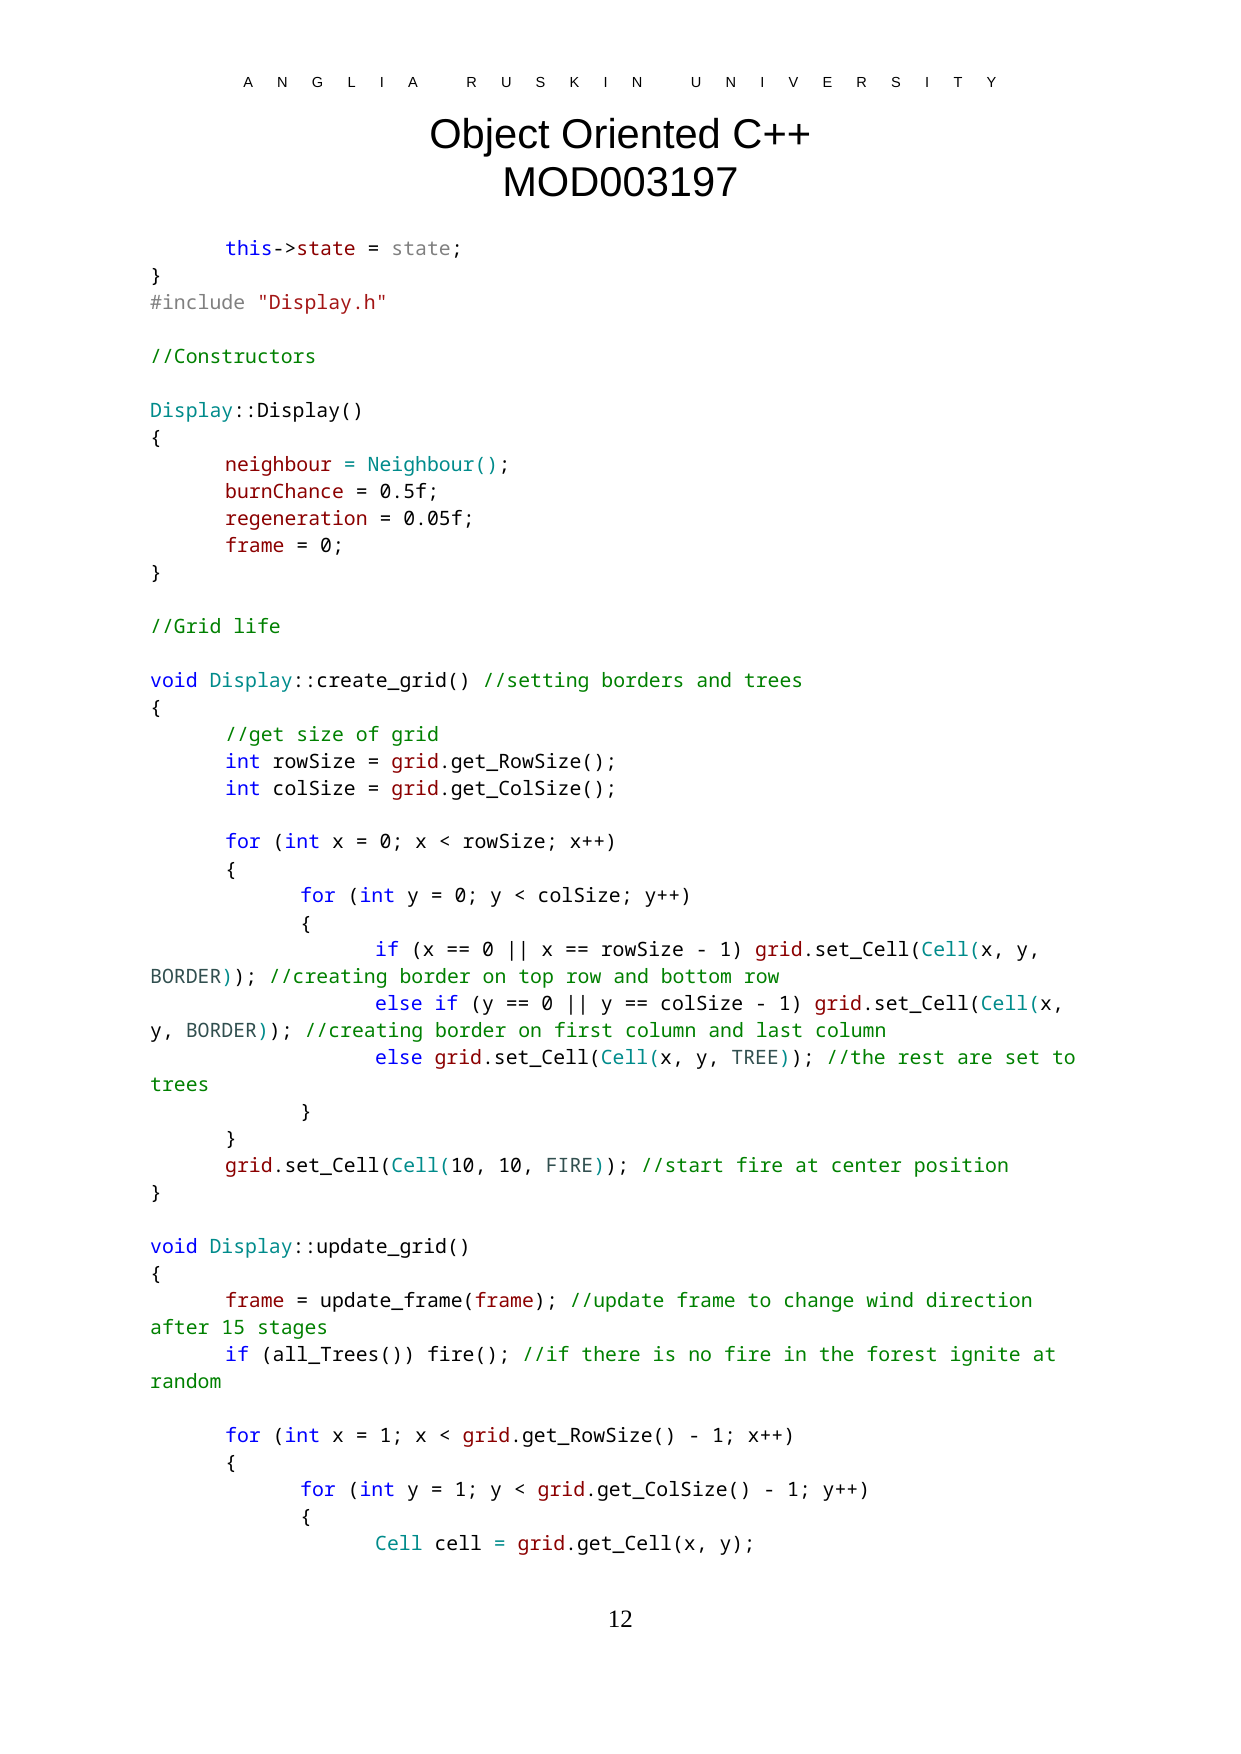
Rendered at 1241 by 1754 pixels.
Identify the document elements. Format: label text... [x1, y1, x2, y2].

text int colSize = grid.get_ColSize(); [150, 774, 1090, 801]
text grid.set_Cell(Cell(10, 10, FIRE)); //start fire at center position [150, 1152, 1090, 1178]
text { [150, 1448, 1090, 1475]
text } [150, 1178, 1090, 1206]
text frame = update_frame(frame); //update frame to change wind direction after 15 stages [150, 1286, 1090, 1340]
text for (int x = 1; x < grid.get_RowSize() - 1; x++) [150, 1421, 1090, 1448]
text } [150, 558, 1090, 585]
text if (all_Trees()) fire(); //if there is no fire in the forest ignite at random [150, 1340, 1090, 1394]
text { [150, 1502, 1090, 1529]
text regeneration = 0.05f; [150, 504, 1090, 531]
text for (int x = 0; x < rowSize; x++) [150, 828, 1090, 855]
text frame = 0; [150, 531, 1090, 558]
text void Display::update_grid() [150, 1232, 1090, 1259]
text } [150, 261, 1090, 288]
text } [150, 1124, 1090, 1152]
text if (x == 0 || x == rowSize - 1) grid.set_Cell(Cell(x, y, BORDER)); //creating border on top row and bottom row [150, 936, 1090, 990]
text int rowSize = grid.get_RowSize(); [150, 747, 1090, 774]
text void Display::create_grid() //setting borders and trees [150, 666, 1090, 693]
text { [150, 909, 1090, 936]
text } [150, 1098, 1090, 1124]
text { [150, 693, 1090, 720]
text neighbour = Neighbour(); [150, 450, 1090, 477]
text { [150, 1259, 1090, 1286]
text for (int y = 0; y < colSize; y++) [150, 882, 1090, 909]
text //Constructors [150, 342, 1090, 369]
text burnChance = 0.5f; [150, 477, 1090, 504]
text //Grid life [150, 612, 1090, 639]
text #include "Display.h" [150, 288, 1090, 315]
text else grid.set_Cell(Cell(x, y, TREE)); //the rest are set to trees [150, 1044, 1090, 1098]
text //get size of grid [150, 720, 1090, 747]
text this->state = state; [150, 234, 1090, 261]
text else if (y == 0 || y == colSize - 1) grid.set_Cell(Cell(x, y, BORDER)); //creating border on first column and last column [150, 990, 1090, 1044]
text { [150, 855, 1090, 882]
text Cell cell = grid.get_Cell(x, y); [150, 1529, 1090, 1556]
text Display::Display() [150, 396, 1090, 423]
text for (int y = 1; y < grid.get_ColSize() - 1; y++) [150, 1475, 1090, 1502]
text { [150, 423, 1090, 450]
